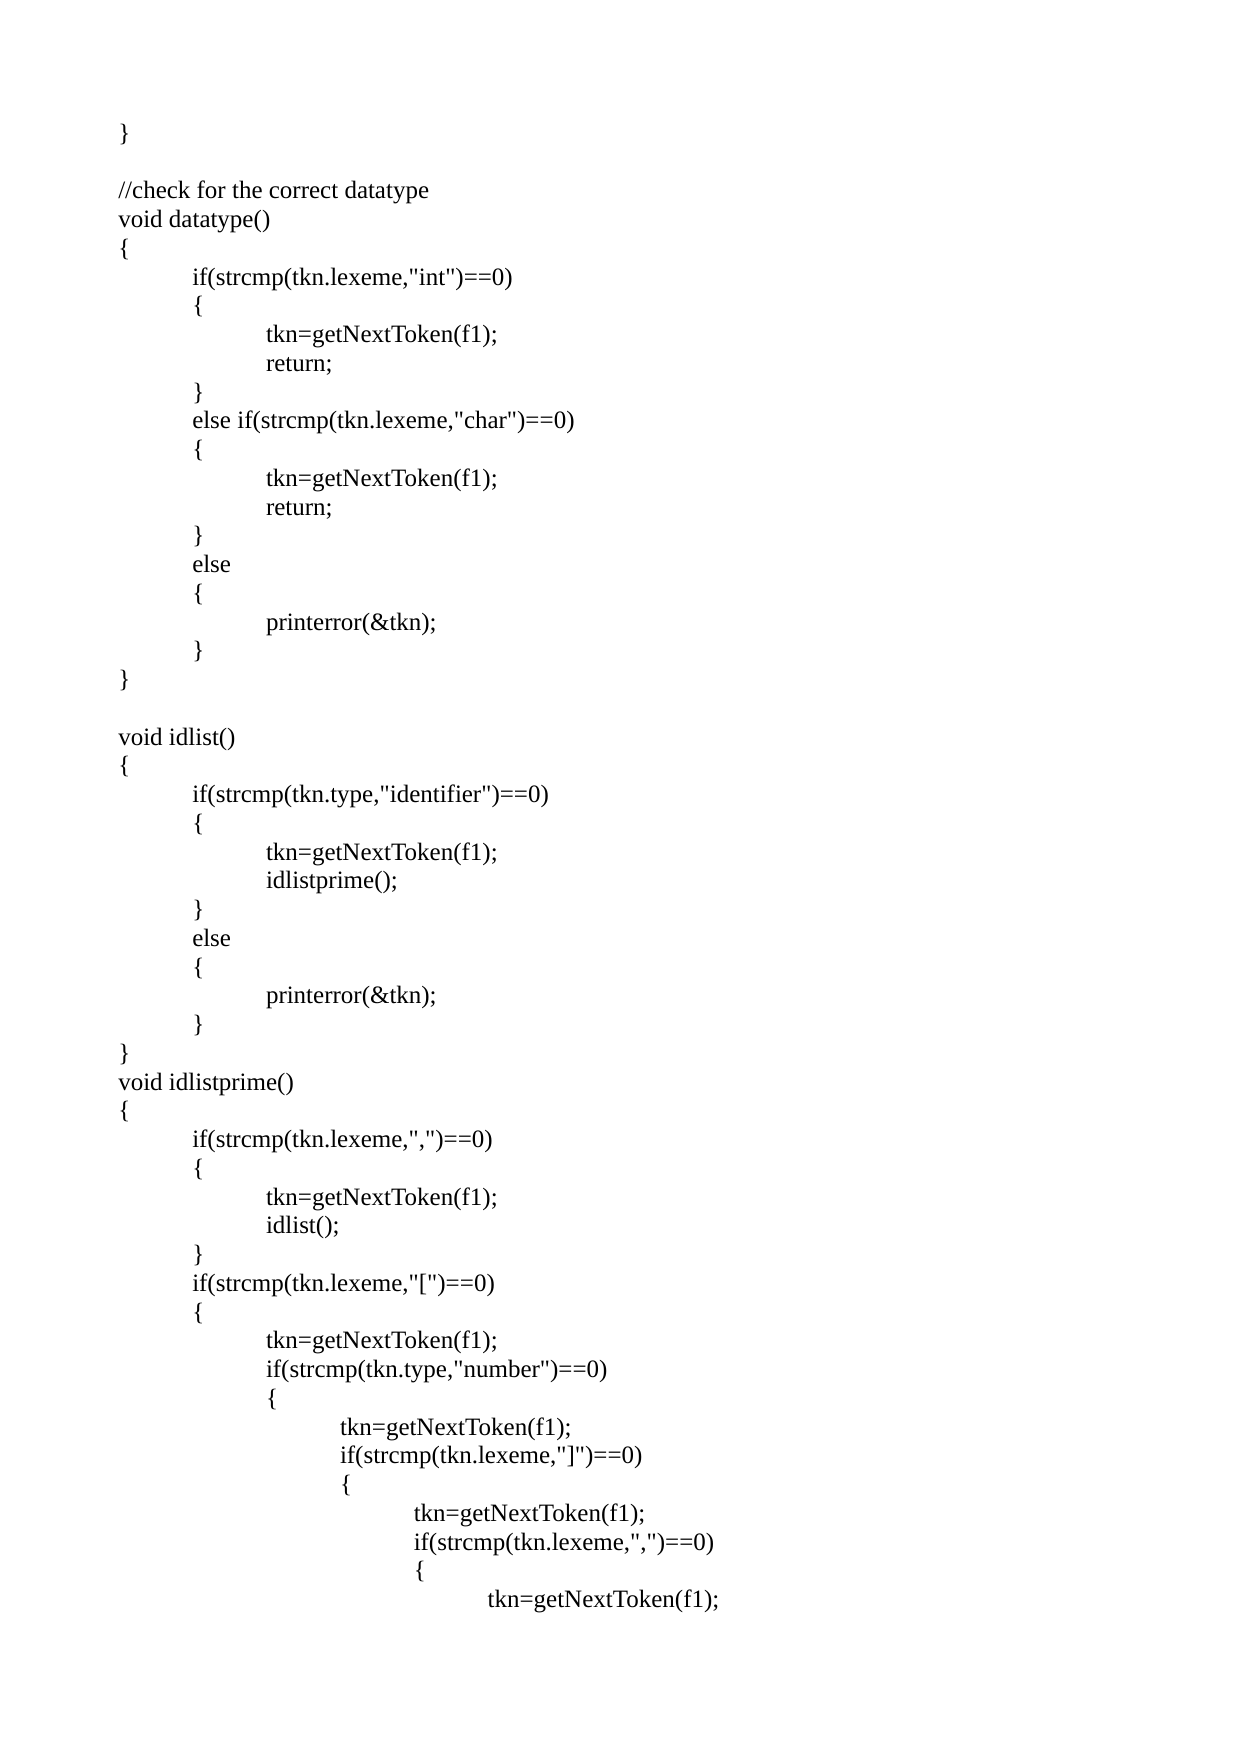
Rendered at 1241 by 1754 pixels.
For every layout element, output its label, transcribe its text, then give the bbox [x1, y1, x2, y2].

text idlist(); [118, 1211, 1122, 1239]
text { [118, 1469, 1122, 1498]
text if(strcmp(tkn.lexeme,"]")==0) [118, 1441, 1122, 1469]
text } [118, 664, 1122, 693]
text tkn=getNextToken(f1); [118, 1498, 1122, 1527]
text } [118, 1009, 1122, 1038]
text { [118, 1383, 1122, 1412]
text if(strcmp(tkn.lexeme,"int")==0) [118, 262, 1122, 291]
text { [118, 751, 1122, 779]
text return; [118, 348, 1122, 377]
text printerror(&tkn); [118, 607, 1122, 636]
text void idlist() [118, 722, 1122, 751]
text void idlistprime() [118, 1067, 1122, 1096]
text { [118, 233, 1122, 262]
text } [118, 636, 1122, 664]
text { [118, 808, 1122, 837]
text tkn=getNextToken(f1); [118, 837, 1122, 866]
text { [118, 1096, 1122, 1124]
text else if(strcmp(tkn.lexeme,"char")==0) [118, 406, 1122, 434]
text if(strcmp(tkn.lexeme,",")==0) [118, 1527, 1122, 1556]
text void datatype() [118, 204, 1122, 233]
text if(strcmp(tkn.lexeme,",")==0) [118, 1124, 1122, 1153]
text { [118, 291, 1122, 319]
text if(strcmp(tkn.lexeme,"[")==0) [118, 1268, 1122, 1297]
text { [118, 1153, 1122, 1182]
text } [118, 894, 1122, 923]
text } [118, 118, 1122, 147]
text } [118, 521, 1122, 549]
text { [118, 578, 1122, 607]
text tkn=getNextToken(f1); [118, 319, 1122, 348]
text else [118, 549, 1122, 578]
text if(strcmp(tkn.type,"identifier")==0) [118, 779, 1122, 808]
text } [118, 1239, 1122, 1268]
text { [118, 1297, 1122, 1326]
text { [118, 434, 1122, 463]
text } [118, 1038, 1122, 1067]
text tkn=getNextToken(f1); [118, 1182, 1122, 1211]
text tkn=getNextToken(f1); [118, 1584, 1122, 1613]
text tkn=getNextToken(f1); [118, 463, 1122, 492]
text else [118, 923, 1122, 952]
text //check for the correct datatype [118, 176, 1122, 204]
text tkn=getNextToken(f1); [118, 1412, 1122, 1441]
text { [118, 952, 1122, 981]
text idlistprime(); [118, 866, 1122, 894]
text tkn=getNextToken(f1); [118, 1326, 1122, 1354]
text { [118, 1556, 1122, 1584]
text return; [118, 492, 1122, 521]
text printerror(&tkn); [118, 981, 1122, 1009]
text } [118, 377, 1122, 406]
text if(strcmp(tkn.type,"number")==0) [118, 1354, 1122, 1383]
